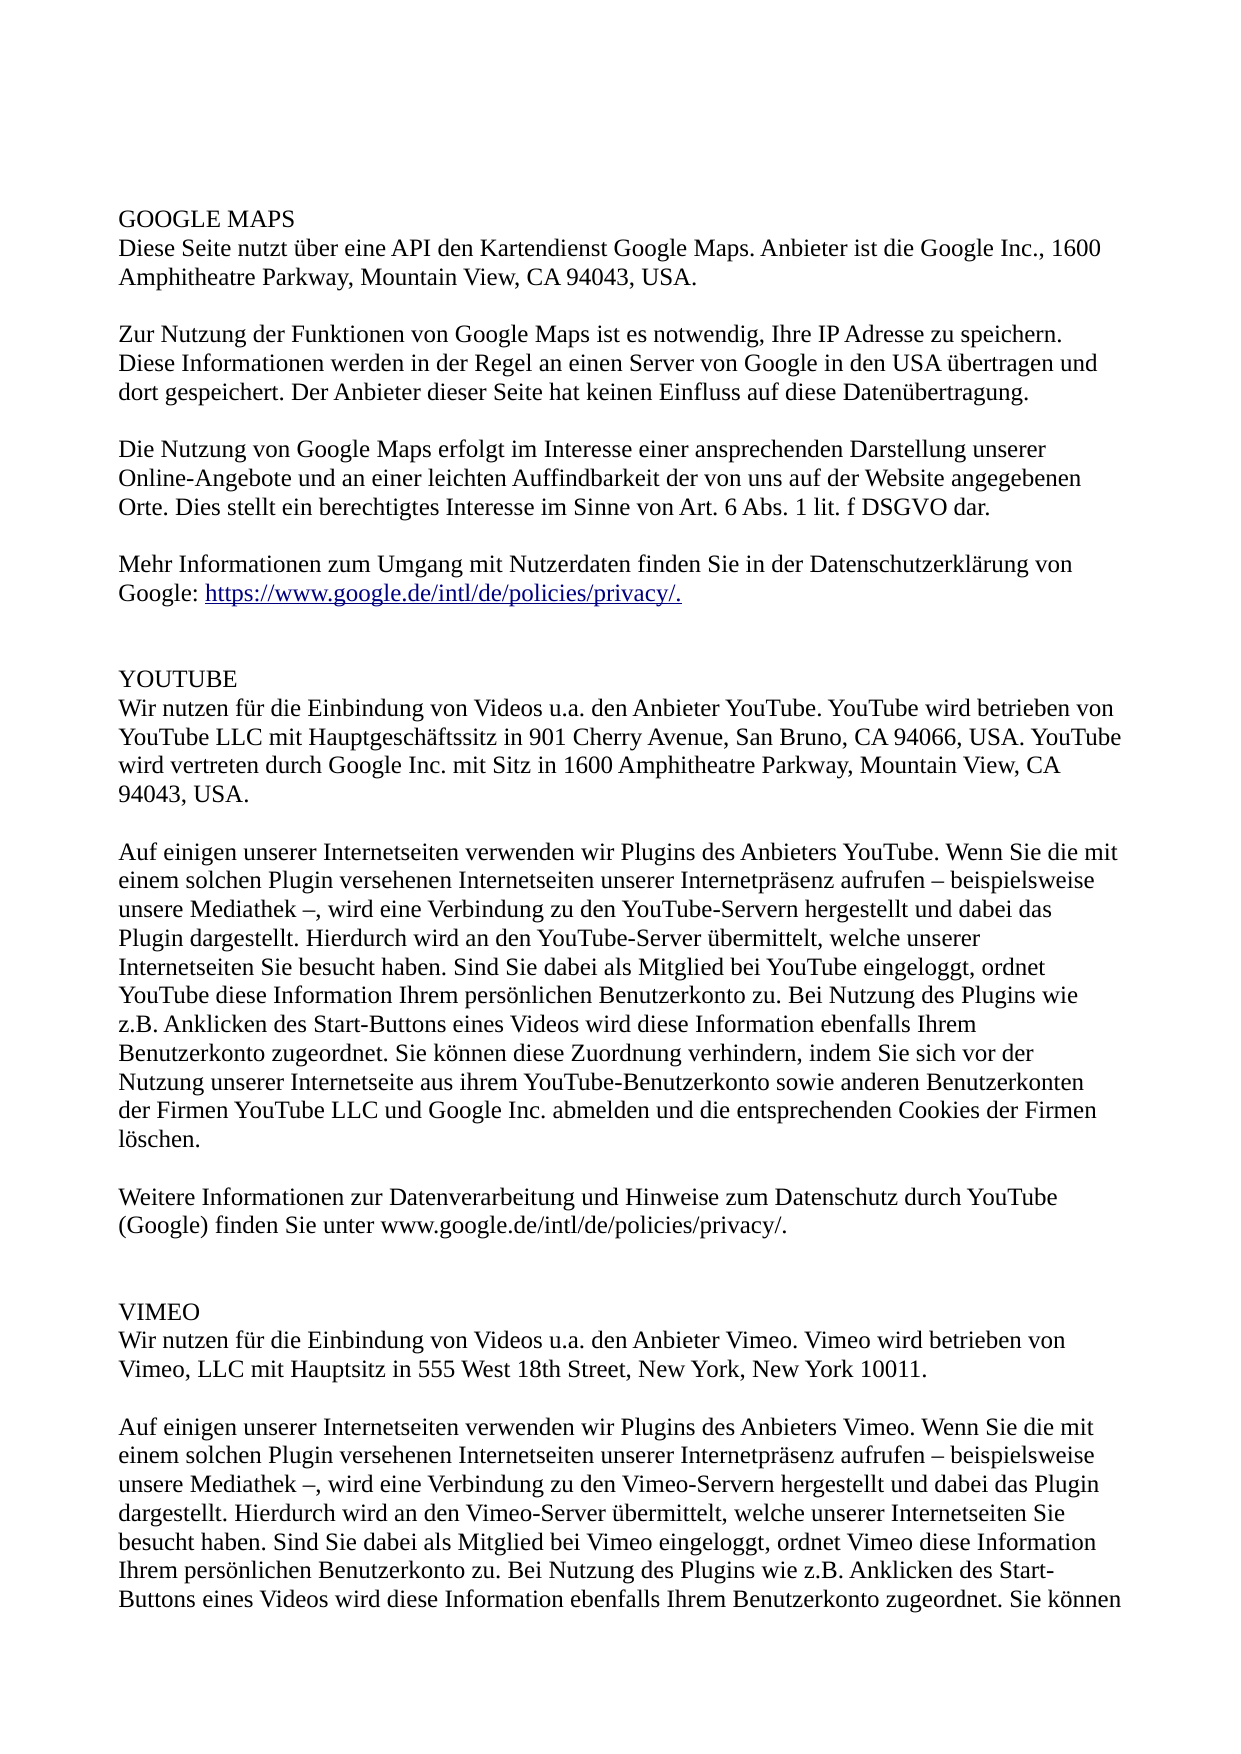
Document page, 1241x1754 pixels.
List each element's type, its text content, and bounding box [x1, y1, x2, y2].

text GOOGLE MAPS Diese Seite nutzt über eine API den Kartendienst Google Maps. Anbieter ist die Google Inc., 1600 Amphitheatre Parkway, Mountain View, CA 94043, USA. Zur Nutzung der Funktionen von Google Maps ist es notwendig, Ihre IP Adresse zu speichern. Diese Informationen werden in der Regel an einen Server von Google in den USA übertragen und dort gespeichert. Der Anbieter dieser Seite hat keinen Einfluss auf diese Datenübertragung. Die Nutzung von Google Maps erfolgt im Interesse einer ansprechenden Darstellung unserer Online-Angebote und an einer leichten Auffindbarkeit der von uns auf der Website angegebenen Orte. Dies stellt ein berechtigtes Interesse im Sinne von Art. 6 Abs. 1 lit. f DSGVO dar. Mehr Informationen zum Umgang mit Nutzerdaten finden Sie in der Datenschutzerklärung von Google: https://www.google.de/intl/de/policies/privacy/. YOUTUBE Wir nutzen für die Einbindung von Videos u.a. den Anbieter YouTube. YouTube wird betrieben von YouTube LLC mit Hauptgeschäftssitz in 901 Cherry Avenue, San Bruno, CA 94066, USA. YouTube wird vertreten durch Google Inc. mit Sitz in 1600 Amphitheatre Parkway, Mountain View, CA 94043, USA. Auf einigen unserer Internetseiten verwenden wir Plugins des Anbieters YouTube. Wenn Sie die mit einem solchen Plugin versehenen Internetseiten unserer Internetpräsenz aufrufen – beispielsweise unsere Mediathek –, wird eine Verbindung zu den YouTube-Servern hergestellt und dabei das Plugin dargestellt. Hierdurch wird an den YouTube-Server übermittelt, welche unserer Internetseiten Sie besucht haben. Sind Sie dabei als Mitglied bei YouTube eingeloggt, ordnet YouTube diese Information Ihrem persönlichen Benutzerkonto zu. Bei Nutzung des Plugins wie z.B. Anklicken des Start-Buttons eines Videos wird diese Information ebenfalls Ihrem Benutzerkonto zugeordnet. Sie können diese Zuordnung verhindern, indem Sie sich vor der Nutzung unserer Internetseite aus ihrem YouTube-Benutzerkonto sowie anderen Benutzerkonten der Firmen YouTube LLC und Google Inc. abmelden und die entsprechenden Cookies der Firmen löschen. Weitere Informationen zur Datenverarbeitung und Hinweise zum Datenschutz durch YouTube (Google) finden Sie unter www.google.de/intl/de/policies/privacy/. VIMEO Wir nutzen für die Einbindung von Videos u.a. den Anbieter Vimeo. Vimeo wird betrieben von Vimeo, LLC mit Hauptsitz in 555 West 18th Street, New York, New York 10011. Auf einigen unserer Internetseiten verwenden wir Plugins des Anbieters Vimeo. Wenn Sie die mit einem solchen Plugin versehenen Internetseiten unserer Internetpräsenz aufrufen – beispielsweise unsere Mediathek –, wird eine Verbindung zu den Vimeo-Servern hergestellt und dabei das Plugin dargestellt. Hierdurch wird an den Vimeo-Server übermittelt, welche unserer Internetseiten Sie besucht haben. Sind Sie dabei als Mitglied bei Vimeo eingeloggt, ordnet Vimeo diese Information Ihrem persönlichen Benutzerkonto zu. Bei Nutzung des Plugins wie z.B. Anklicken des Start-Buttons eines Videos wird diese Information ebenfalls Ihrem Benutzerkonto zugeordnet. Sie können [118, 118, 1122, 1613]
